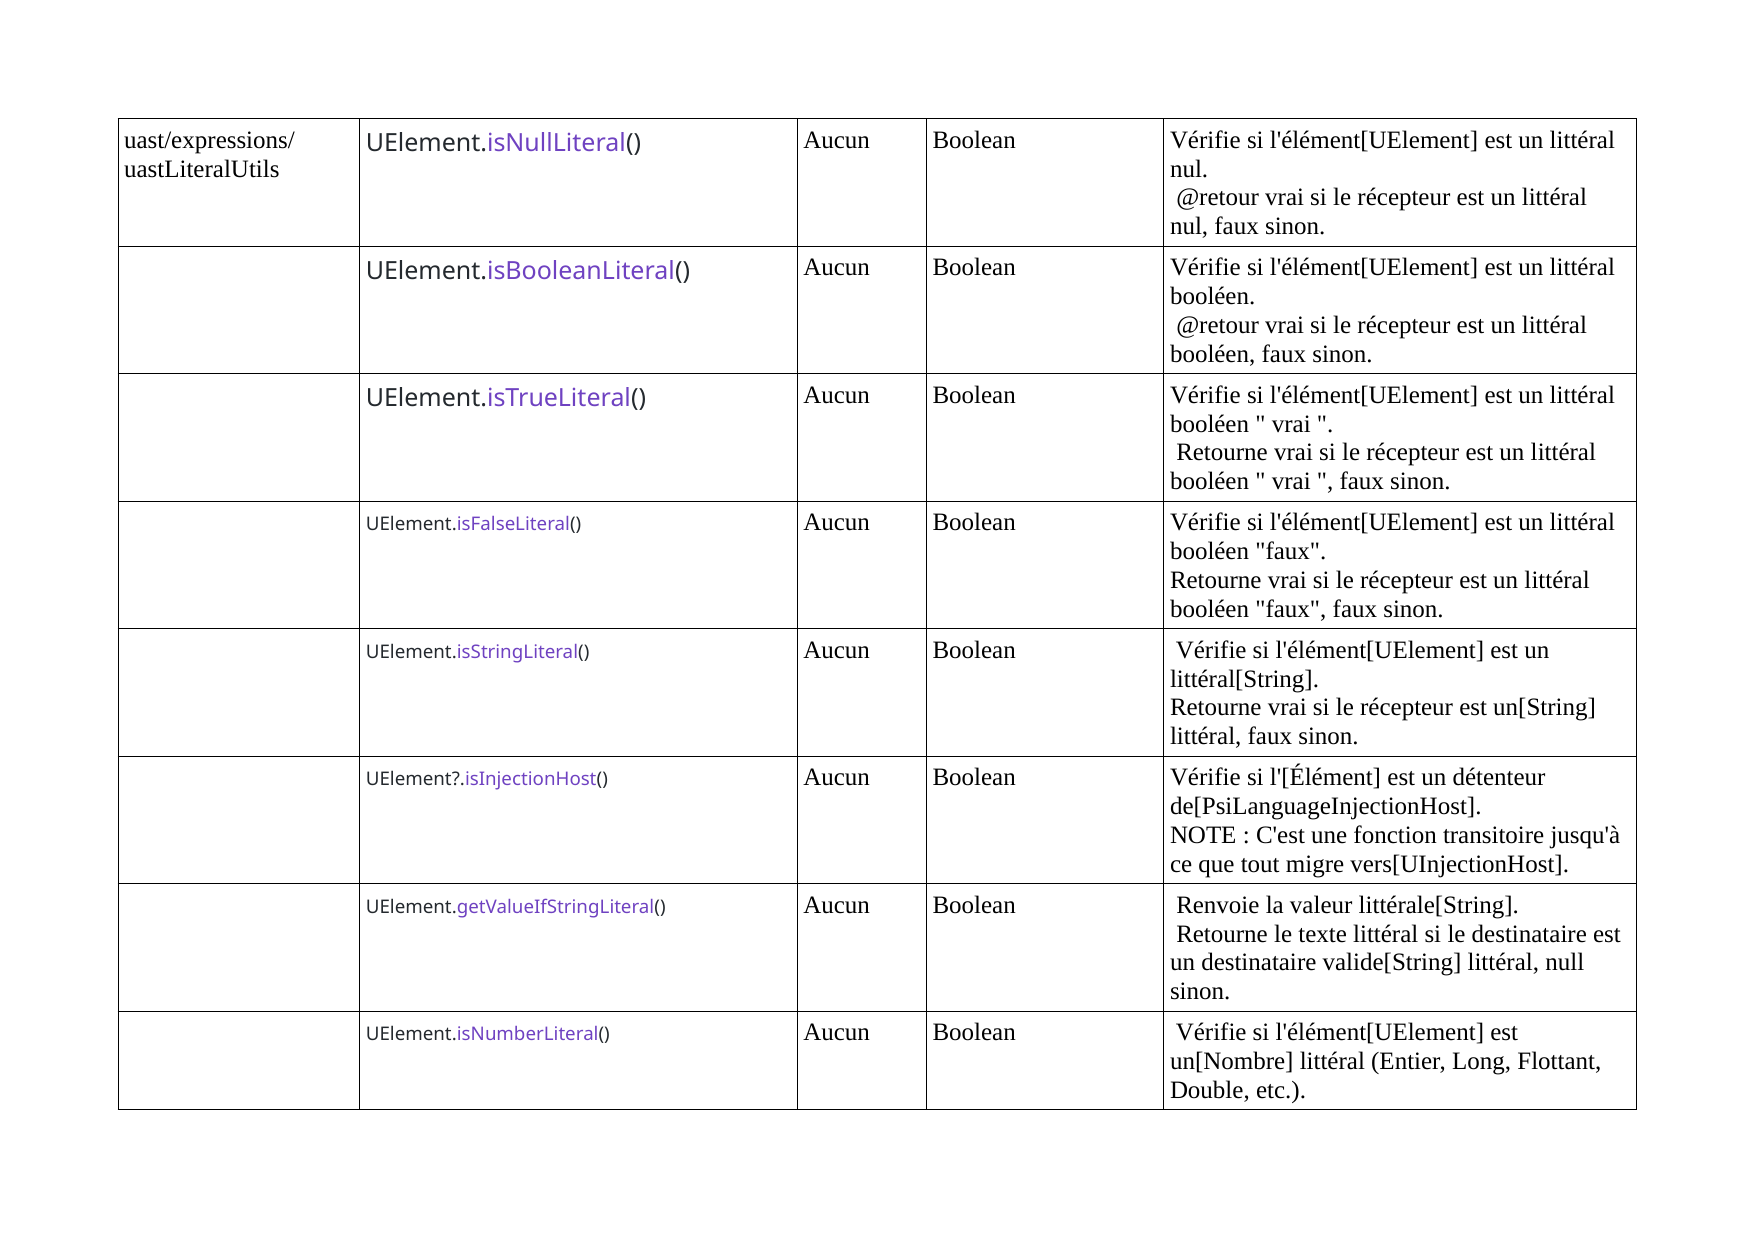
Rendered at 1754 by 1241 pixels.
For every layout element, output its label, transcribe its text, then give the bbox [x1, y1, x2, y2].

table_cell UElement.isStringLiteral() [360, 629, 797, 756]
table_cell Boolean [927, 757, 1163, 883]
table_cell Boolean [927, 119, 1163, 246]
table_cell Vérifie si l'élément[UElement] est un littéral booléen " vrai ". Retourne vrai si le récepteur est un littéral booléen " vrai ", faux sinon. [1164, 374, 1636, 501]
table_cell Vérifie si l'élément[UElement] est un littéral booléen "faux". Retourne vrai si le récepteur est un littéral booléen "faux", faux sinon. [1164, 502, 1636, 628]
table_cell Vérifie si l'[Élément] est un détenteur de[PsiLanguageInjectionHost]. NOTE : C'est une fonction transitoire jusqu'à ce que tout migre vers[UInjectionHost]. [1164, 757, 1636, 883]
table_cell [119, 374, 359, 501]
table_cell Aucun [798, 247, 926, 373]
table_cell [119, 247, 359, 373]
table_cell [119, 757, 359, 883]
table_cell UElement?.isInjectionHost() [360, 757, 797, 883]
table_cell Boolean [927, 374, 1163, 501]
table_cell [119, 502, 359, 628]
table_cell [119, 629, 359, 756]
table_cell Aucun [798, 757, 926, 883]
table_cell UElement.getValueIfStringLiteral() [360, 884, 797, 1011]
table_cell Boolean [927, 629, 1163, 756]
table_cell Aucun [798, 119, 926, 246]
table_cell UElement.isNullLiteral() [360, 119, 797, 246]
table_cell uast/expressions/uastLiteralUtils [119, 119, 359, 246]
table_cell Boolean [927, 884, 1163, 1011]
table_cell [119, 884, 359, 1011]
table_cell Boolean [927, 1012, 1163, 1109]
table_cell Aucun [798, 629, 926, 756]
table_cell Vérifie si l'élément[UElement] est un littéral[String]. Retourne vrai si le récepteur est un[String] littéral, faux sinon. [1164, 629, 1636, 756]
table_cell Aucun [798, 374, 926, 501]
table_cell Aucun [798, 502, 926, 628]
table_cell UElement.isFalseLiteral() [360, 502, 797, 628]
table_cell UElement.isTrueLiteral() [360, 374, 797, 501]
table_cell Boolean [927, 247, 1163, 373]
table_cell [119, 1012, 359, 1109]
table_cell UElement.isNumberLiteral() [360, 1012, 797, 1109]
table_cell Vérifie si l'élément[UElement] est un littéral booléen. @retour vrai si le récepteur est un littéral booléen, faux sinon. [1164, 247, 1636, 373]
table_cell Vérifie si l'élément[UElement] est un littéral nul. @retour vrai si le récepteur est un littéral nul, faux sinon. [1164, 119, 1636, 246]
table_cell Vérifie si l'élément[UElement] est un[Nombre] littéral (Entier, Long, Flottant, Double, etc.). [1164, 1012, 1636, 1109]
table_cell Renvoie la valeur littérale[String]. Retourne le texte littéral si le destinataire est un destinataire valide[String] littéral, null sinon. [1164, 884, 1636, 1011]
table_cell Boolean [927, 502, 1163, 628]
table_cell Aucun [798, 884, 926, 1011]
table_cell UElement.isBooleanLiteral() [360, 247, 797, 373]
table_cell Aucun [798, 1012, 926, 1109]
